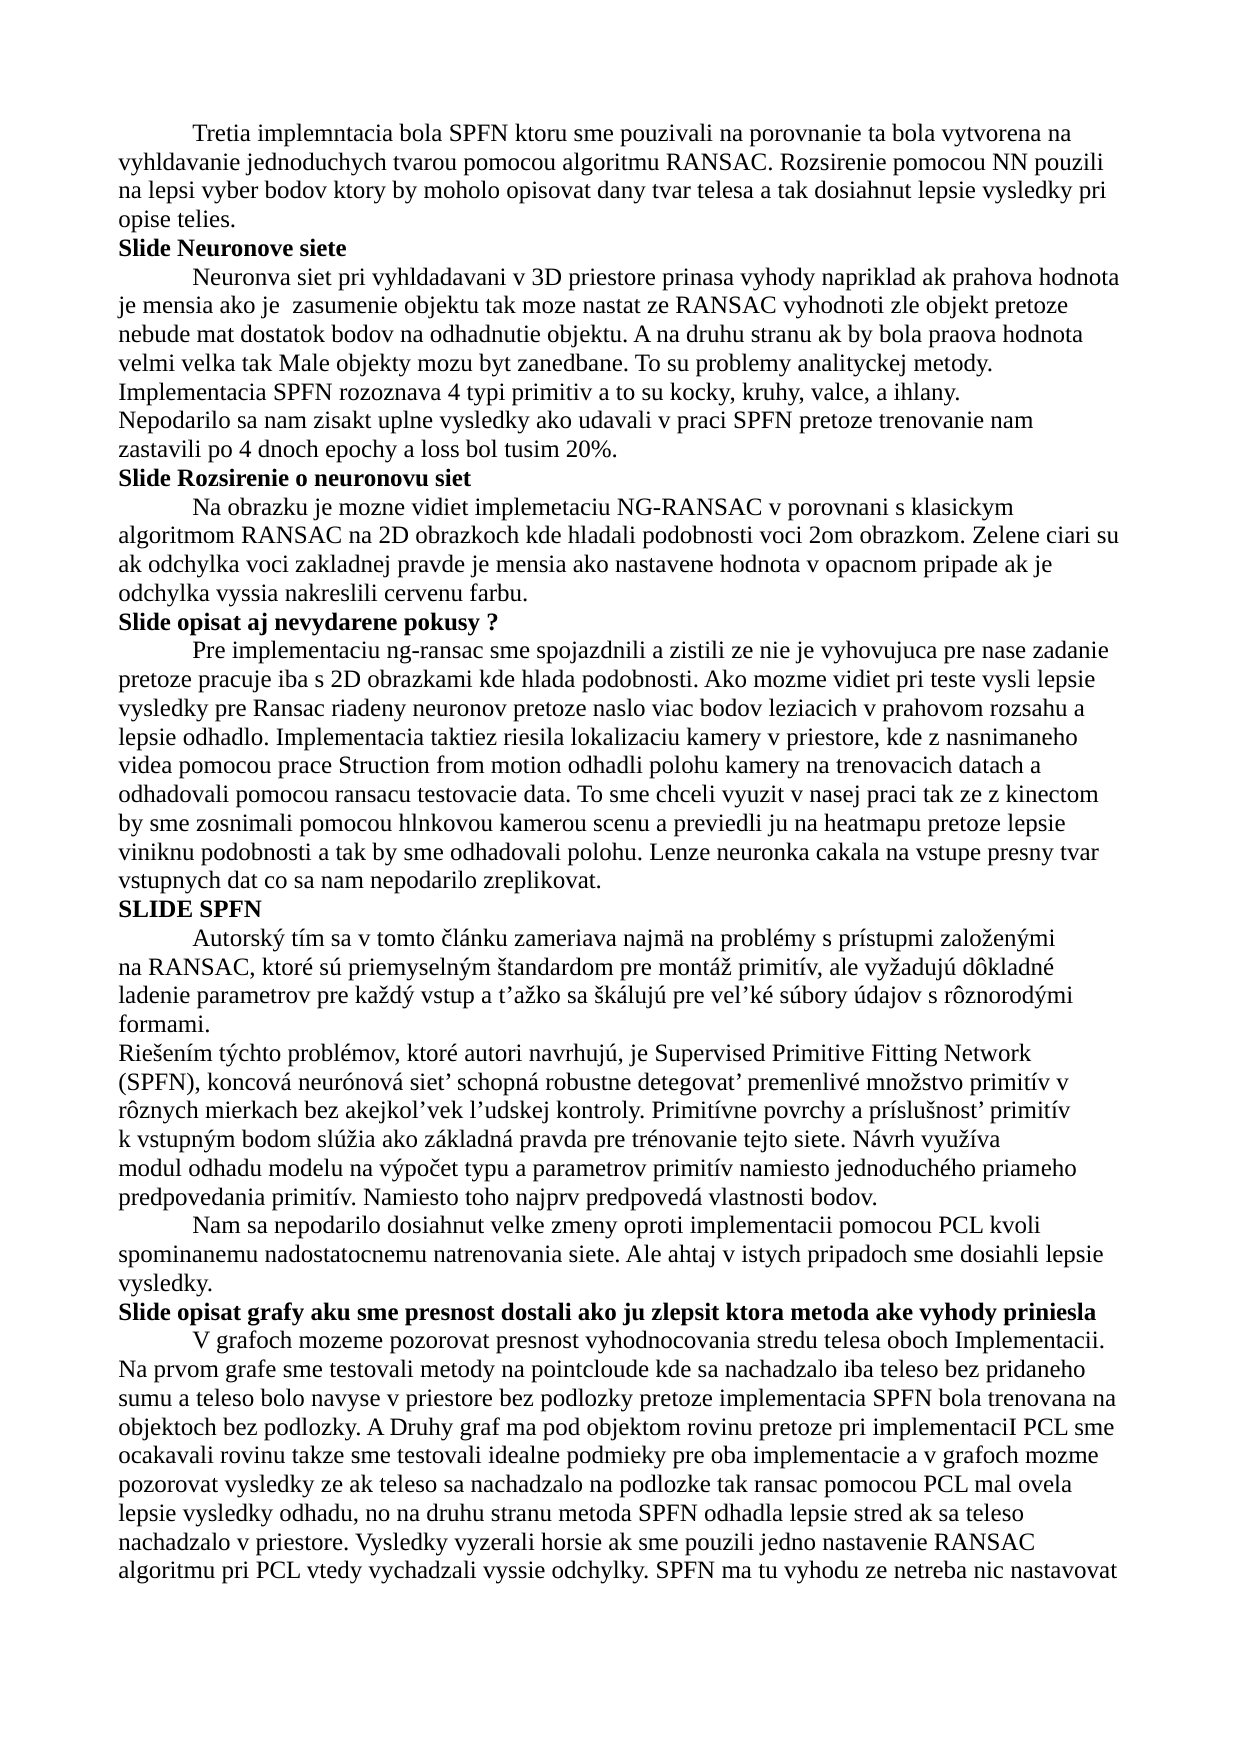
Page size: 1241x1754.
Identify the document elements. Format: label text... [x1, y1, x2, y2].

text k vstupným bodom slúžia ako základná pravda pre trénovanie tejto siete. Návrh využíva [118, 1124, 1122, 1153]
text ladenie parametrov pre každý vstup a t’ažko sa škálujú pre vel’ké súbory údajov s rôznorodými [118, 981, 1122, 1009]
text predpovedania primitív. Namiesto toho najprv predpovedá vlastnosti bodov. [118, 1182, 1122, 1211]
text (SPFN), koncová neurónová siet’ schopná robustne detegovat’ premenlivé množstvo primitív v [118, 1067, 1122, 1096]
text Tretia implemntacia bola SPFN ktoru sme pouzivali na porovnanie ta bola vytvorena na vyhldavanie jednoduchych tvarou pomocou algoritmu RANSAC. Rozsirenie pomocou NN pouzili na lepsi vyber bodov ktory by moholo opisovat dany tvar telesa a tak dosiahnut lepsie vysledky pri opise telies. [118, 118, 1122, 233]
text Riešením týchto problémov, ktoré autori navrhujú, je Supervised Primitive Fitting Network [118, 1038, 1122, 1067]
text SLIDE SPFN [118, 894, 1122, 923]
text Slide Rozsirenie o neuronovu siet [118, 463, 1122, 492]
text na RANSAC, ktoré sú priemyselným štandardom pre montáž primitív, ale vyžadujú dôkladné [118, 952, 1122, 981]
text Nam sa nepodarilo dosiahnut velke zmeny oproti implementacii pomocou PCL kvoli spominanemu nadostatocnemu natrenovania siete. Ale ahtaj v istych pripadoch sme dosiahli lepsie vysledky. [118, 1211, 1122, 1297]
text Na obrazku je mozne vidiet implemetaciu NG-RANSAC v porovnani s klasickym algoritmom RANSAC na 2D obrazkoch kde hladali podobnosti voci 2om obrazkom. Zelene ciari su ak odchylka voci zakladnej pravde je mensia ako nastavene hodnota v opacnom pripade ak je odchylka vyssia nakreslili cervenu farbu. [118, 492, 1122, 607]
text Na prvom grafe sme testovali metody na pointcloude kde sa nachadzalo iba teleso bez pridaneho sumu a teleso bolo navyse v priestore bez podlozky pretoze implementacia SPFN bola trenovana na objektoch bez podlozky. A Druhy graf ma pod objektom rovinu pretoze pri implementaciI PCL sme ocakavali rovinu takze sme testovali idealne podmieky pre oba implementacie a v grafoch mozme pozorovat vysledky ze ak teleso sa nachadzalo na podlozke tak ransac pomocou PCL mal ovela lepsie vysledky odhadu, no na druhu stranu metoda SPFN odhadla lepsie stred ak sa teleso nachadzalo v priestore. Vysledky vyzerali horsie ak sme pouzili jedno nastavenie RANSAC algoritmu pri PCL vtedy vychadzali vyssie odchylky. SPFN ma tu vyhodu ze netreba nic nastavovat [118, 1354, 1122, 1584]
text Autorský tím sa v tomto článku zameriava najmä na problémy s prístupmi založenými [118, 923, 1122, 952]
text V grafoch mozeme pozorovat presnost vyhodnocovania stredu telesa oboch Implementacii. [118, 1326, 1122, 1354]
text formami. [118, 1009, 1122, 1038]
text modul odhadu modelu na výpočet typu a parametrov primitív namiesto jednoduchého priameho [118, 1153, 1122, 1182]
text Pre implementaciu ng-ransac sme spojazdnili a zistili ze nie je vyhovujuca pre nase zadanie pretoze pracuje iba s 2D obrazkami kde hlada podobnosti. Ako mozme vidiet pri teste vysli lepsie vysledky pre Ransac riadeny neuronov pretoze naslo viac bodov leziacich v prahovom rozsahu a lepsie odhadlo. Implementacia taktiez riesila lokalizaciu kamery v priestore, kde z nasnimaneho videa pomocou prace Struction from motion odhadli polohu kamery na trenovacich datach a odhadovali pomocou ransacu testovacie data. To sme chceli vyuzit v nasej praci tak ze z kinectom by sme zosnimali pomocou hlnkovou kamerou scenu a previedli ju na heatmapu pretoze lepsie viniknu podobnosti a tak by sme odhadovali polohu. Lenze neuronka cakala na vstupe presny tvar vstupnych dat co sa nam nepodarilo zreplikovat. [118, 636, 1122, 894]
text Slide Neuronove siete [118, 233, 1122, 262]
text Slide opisat aj nevydarene pokusy ? [118, 607, 1122, 636]
text Slide opisat grafy aku sme presnost dostali ako ju zlepsit ktora metoda ake vyhody priniesla [118, 1297, 1122, 1326]
text rôznych mierkach bez akejkol’vek l’udskej kontroly. Primitívne povrchy a príslušnost’ primitív [118, 1096, 1122, 1124]
text Nepodarilo sa nam zisakt uplne vysledky ako udavali v praci SPFN pretoze trenovanie nam zastavili po 4 dnoch epochy a loss bol tusim 20%. [118, 406, 1122, 463]
text Neuronva siet pri vyhldadavani v 3D priestore prinasa vyhody napriklad ak prahova hodnota je mensia ako je zasumenie objektu tak moze nastat ze RANSAC vyhodnoti zle objekt pretoze nebude mat dostatok bodov na odhadnutie objektu. A na druhu stranu ak by bola praova hodnota velmi velka tak Male objekty mozu byt zanedbane. To su problemy analityckej metody. Implementacia SPFN rozoznava 4 typi primitiv a to su kocky, kruhy, valce, a ihlany. [118, 262, 1122, 406]
